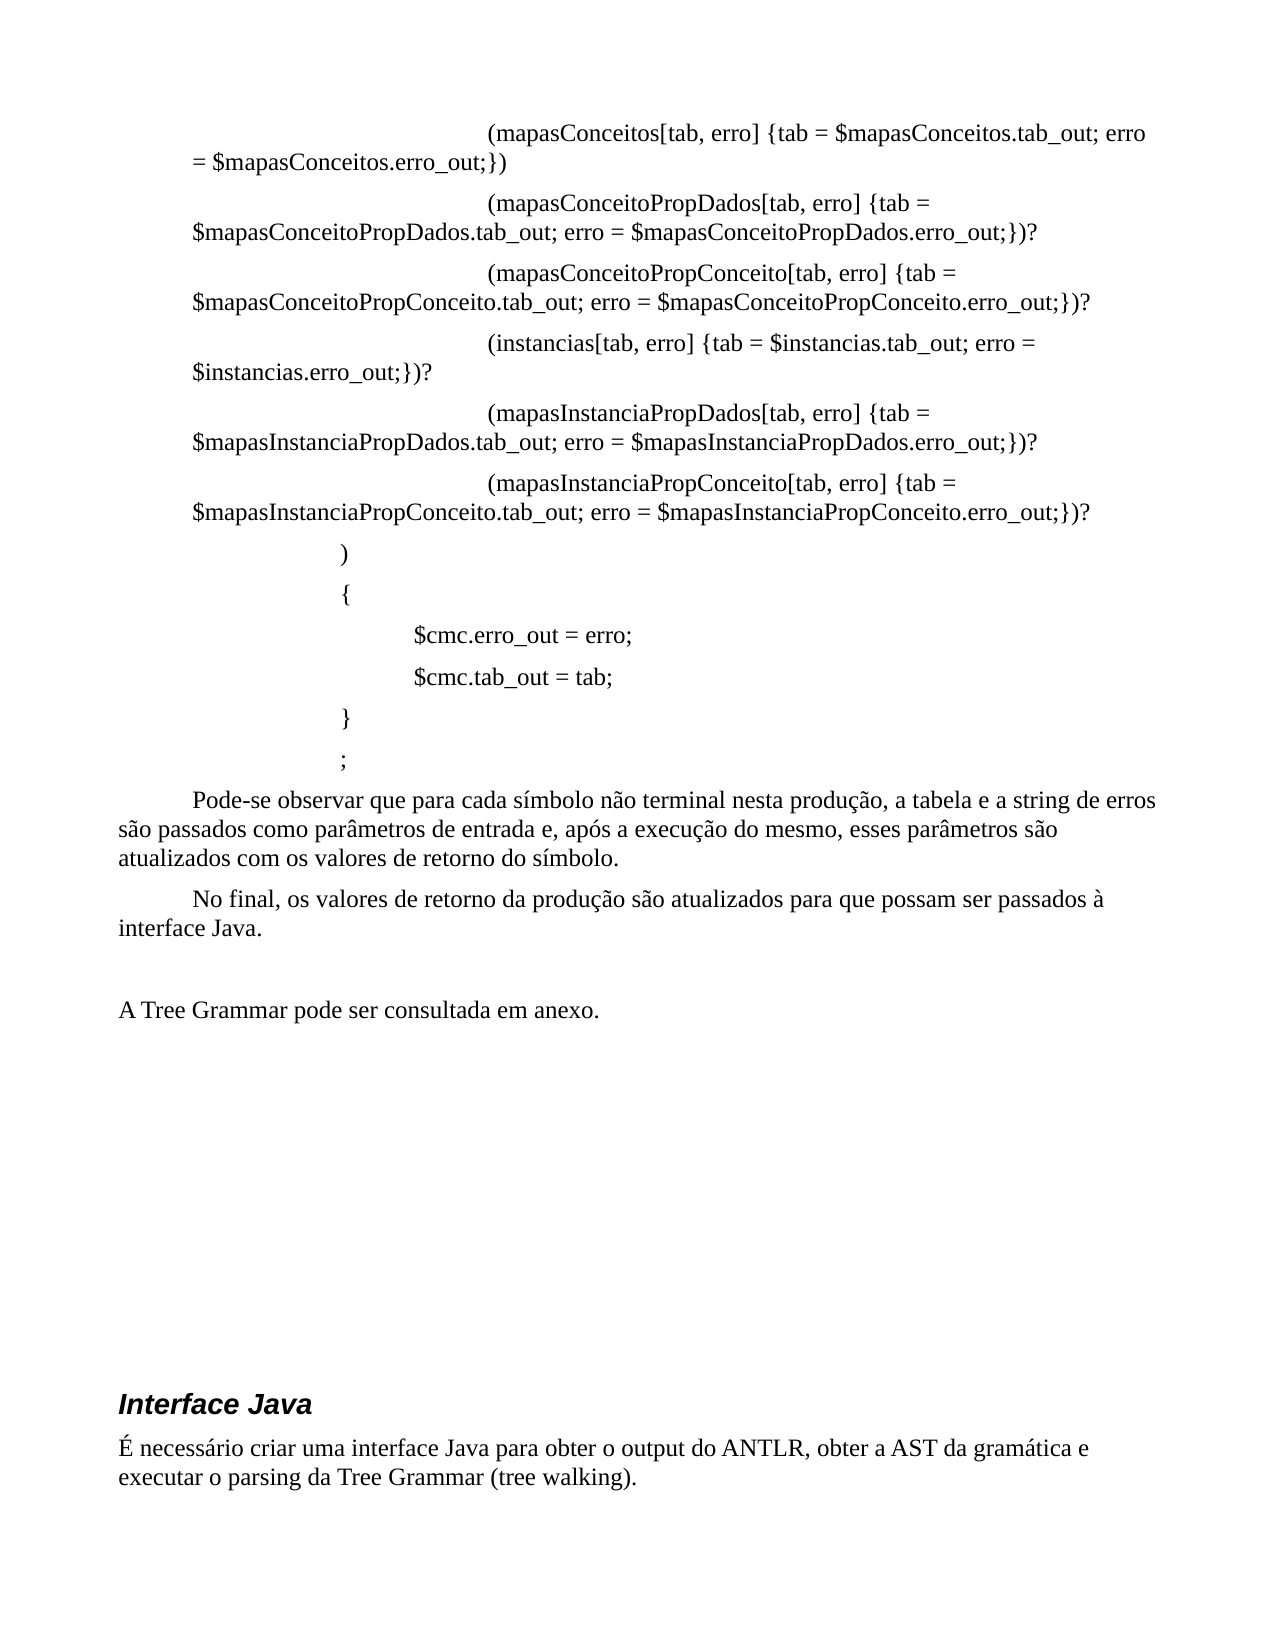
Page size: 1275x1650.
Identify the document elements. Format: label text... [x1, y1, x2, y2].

text $cmc.tab_out = tab; [118, 662, 1157, 691]
text No final, os valores de retorno da produção são atualizados para que possam ser passados à interface Java. [118, 884, 1157, 942]
subtitle Interface Java [118, 1387, 1157, 1421]
text (instancias[tab, erro] {tab = $instancias.tab_out; erro = $instancias.erro_out;})? [118, 328, 1157, 386]
text } [118, 703, 1157, 732]
text A Tree Grammar pode ser consultada em anexo. [118, 996, 1157, 1024]
text (mapasInstanciaPropConceito[tab, erro] {tab = $mapasInstanciaPropConceito.tab_out; erro = $mapasInstanciaPropConceito.erro_out;})? [118, 468, 1157, 526]
text É necessário criar uma interface Java para obter o output do ANTLR, obter a AST da gramática e executar o parsing da Tree Grammar (tree walking). [118, 1433, 1157, 1491]
text (mapasConceitos[tab, erro] {tab = $mapasConceitos.tab_out; erro = $mapasConceitos.erro_out;}) [118, 118, 1157, 176]
text ; [118, 744, 1157, 773]
text (mapasConceitoPropDados[tab, erro] {tab = $mapasConceitoPropDados.tab_out; erro = $mapasConceitoPropDados.erro_out;})? [118, 188, 1157, 246]
text (mapasConceitoPropConceito[tab, erro] {tab = $mapasConceitoPropConceito.tab_out; erro = $mapasConceitoPropConceito.erro_out;})? [118, 258, 1157, 316]
text $cmc.erro_out = erro; [118, 621, 1157, 649]
text (mapasInstanciaPropDados[tab, erro] {tab = $mapasInstanciaPropDados.tab_out; erro = $mapasInstanciaPropDados.erro_out;})? [118, 398, 1157, 456]
text Pode-se observar que para cada símbolo não terminal nesta produção, a tabela e a string de erros são passados como parâmetros de entrada e, após a execução do mesmo, esses parâmetros são atualizados com os valores de retorno do símbolo. [118, 786, 1157, 872]
text ) [118, 538, 1157, 567]
text { [118, 579, 1157, 608]
